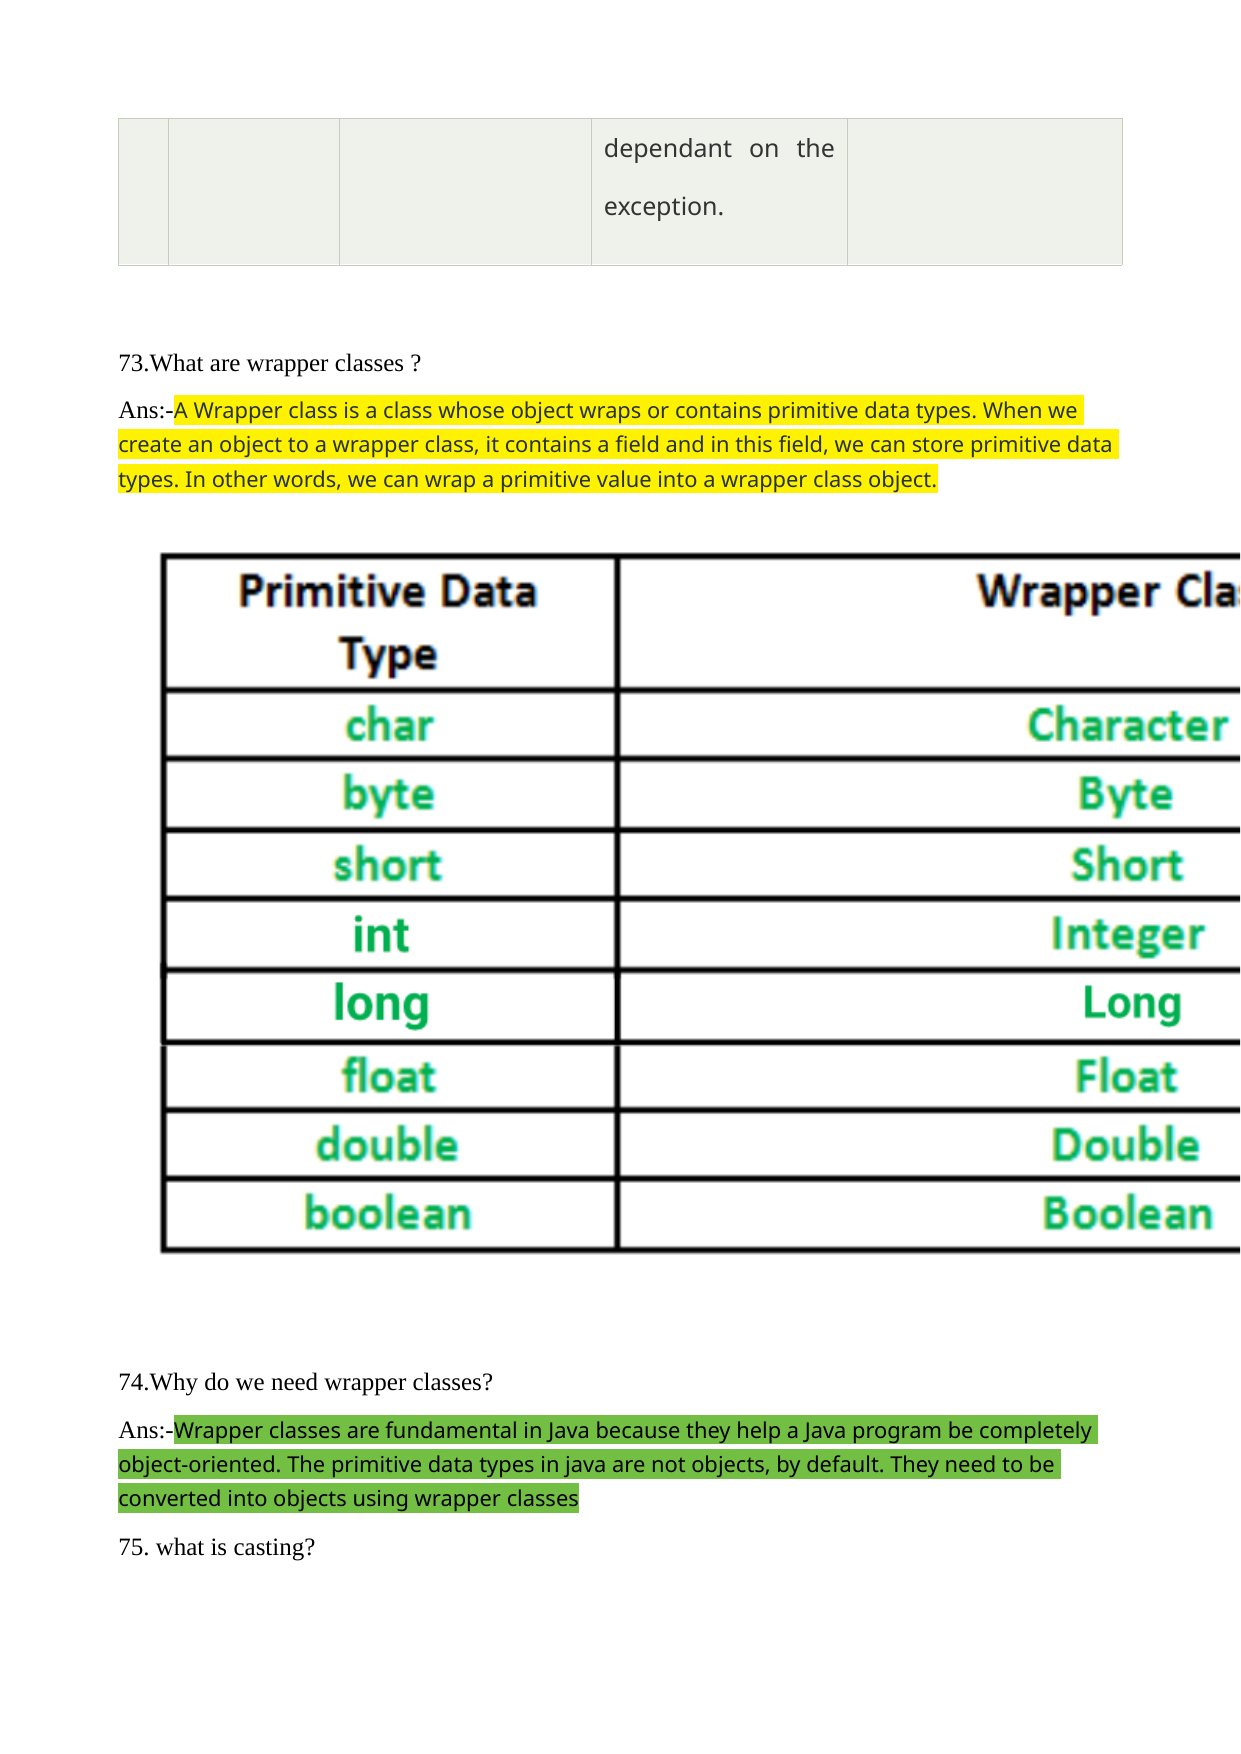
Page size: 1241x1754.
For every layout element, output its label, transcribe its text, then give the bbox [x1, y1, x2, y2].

picture [118, 512, 1241, 1311]
table_cell [848, 119, 1122, 264]
text Ans:-A Wrapper class is a class whose object wraps or contains primitive data types. When we create an object to a wrapper class, it contains a field and in this field, we can store primitive data types. In other words, we can wrap a primitive value into a wrapper class object. [118, 395, 1122, 493]
text Ans:-Wrapper classes are fundamental in Java because they help a Java program be completely object-oriented. The primitive data types in java are not objects, by default. They need to be converted into objects using wrapper classes [118, 1415, 1122, 1513]
text 73.What are wrapper classes ? [118, 348, 1122, 376]
table_cell [169, 119, 339, 264]
table_cell [119, 119, 168, 264]
text 74.Why do we need wrapper classes? [118, 1367, 1122, 1396]
table_cell dependant on the exception. [592, 119, 847, 264]
table_cell [340, 119, 591, 264]
text 75. what is casting? [118, 1532, 1122, 1561]
